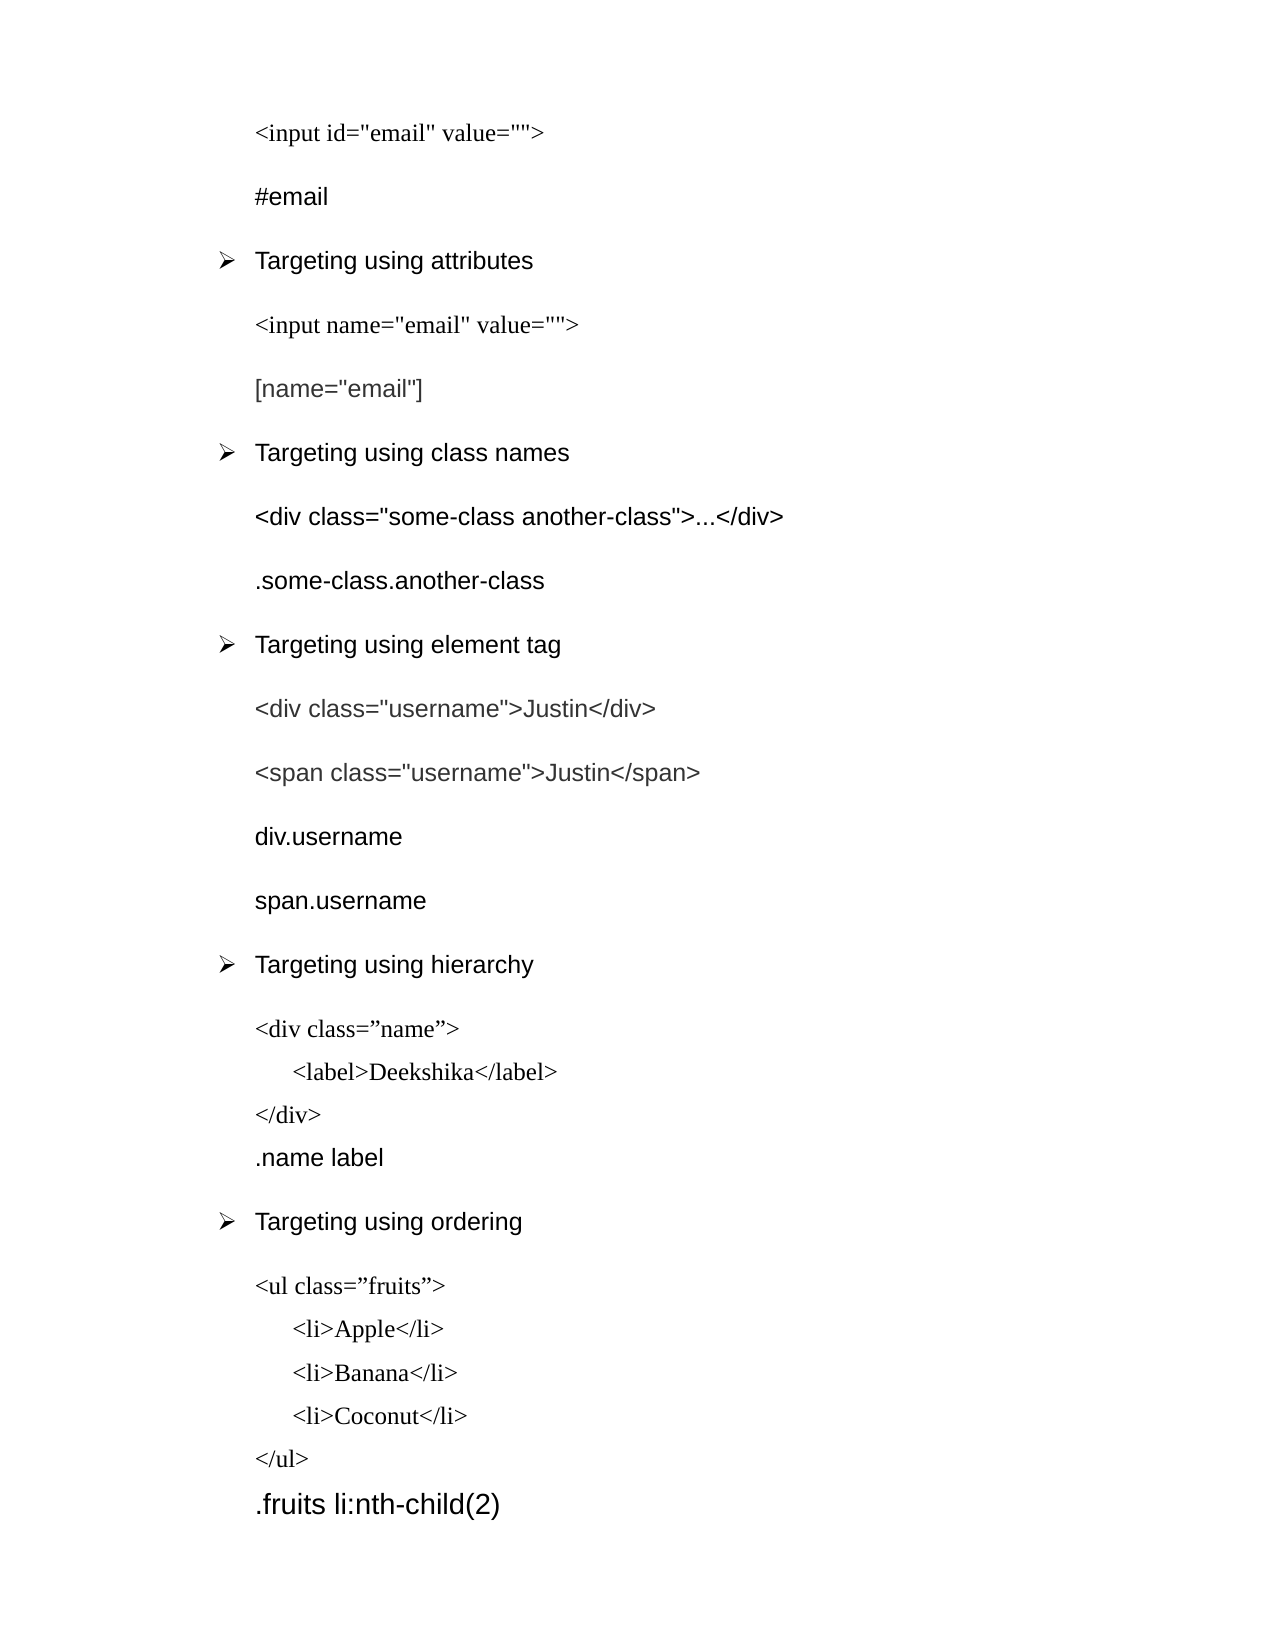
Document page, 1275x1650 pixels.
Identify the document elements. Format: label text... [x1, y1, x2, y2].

list Targeting using hierarchy [217, 950, 1157, 979]
list <div class="some-class another-class">...</div> [217, 502, 1157, 531]
list <div class="username">Justin</div> [217, 694, 1157, 723]
list </div> [217, 1100, 1157, 1129]
list <label>Deekshika</label> [254, 1057, 1157, 1086]
list Targeting using ordering [217, 1207, 1157, 1236]
list </ul> [217, 1444, 1157, 1473]
list #email [217, 182, 1157, 211]
list <input id="email" value=""> [217, 118, 1157, 147]
list .some-class.another-class [217, 566, 1157, 595]
list Targeting using class names [217, 438, 1157, 467]
list <ul class=”fruits”> [217, 1271, 1157, 1300]
list [name="email"] [217, 374, 1157, 403]
list .fruits li:nth-child(2) [217, 1487, 1157, 1521]
list span.username [217, 886, 1157, 915]
list <li>Coconut</li> [254, 1401, 1157, 1429]
list div.username [217, 822, 1157, 851]
list <div class=”name”> [217, 1014, 1157, 1043]
list Targeting using attributes [217, 246, 1157, 275]
list <span class="username">Justin</span> [217, 758, 1157, 787]
list <input name="email" value=""> [217, 310, 1157, 339]
list <li>Banana</li> [254, 1358, 1157, 1386]
list .name label [217, 1143, 1157, 1172]
list <li>Apple</li> [254, 1314, 1157, 1343]
list Targeting using element tag [217, 630, 1157, 659]
